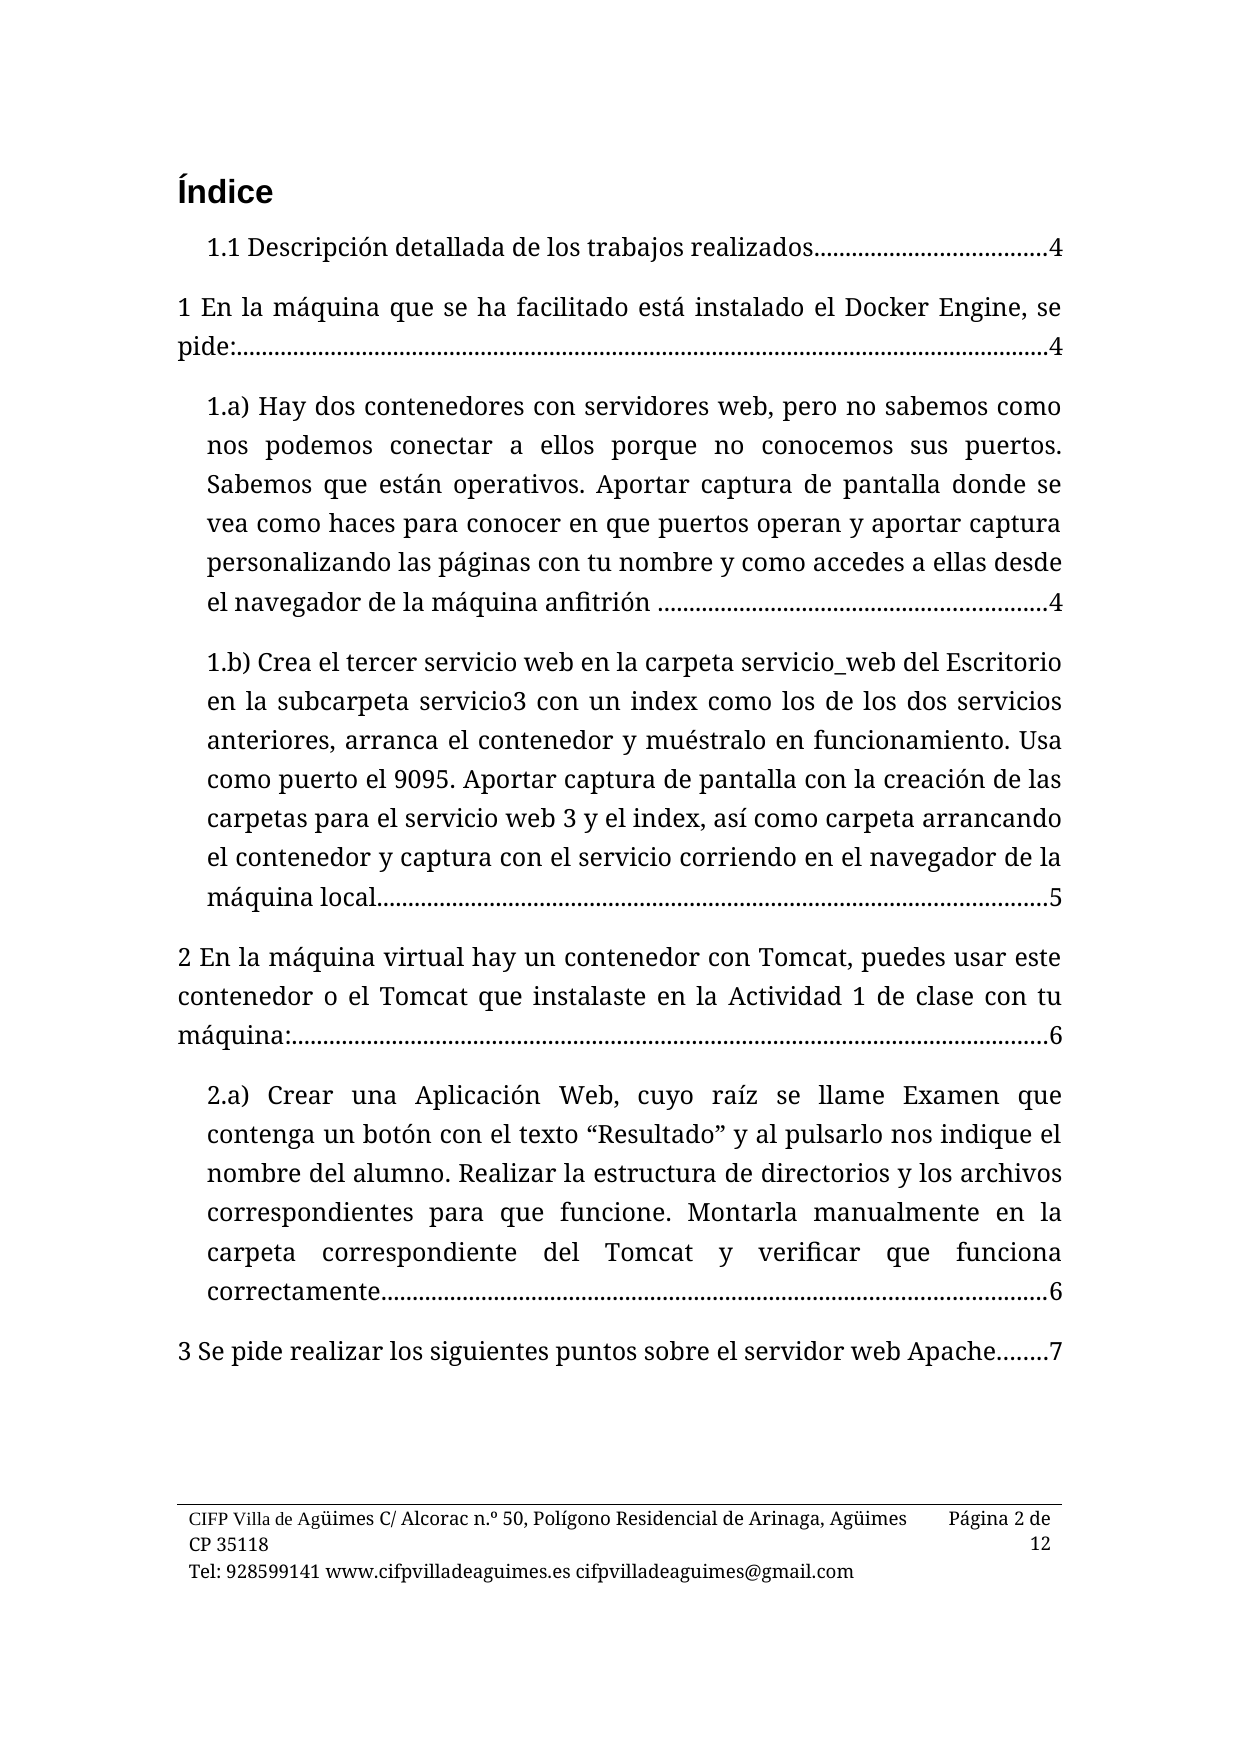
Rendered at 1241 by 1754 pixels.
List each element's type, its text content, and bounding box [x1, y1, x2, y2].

text 2 En la máquina virtual hay un contenedor con Tomcat, puedes usar este contenedor o el Tomcat que instalaste en la Actividad 1 de clase con tu máquina: 6 [177, 939, 1063, 1052]
text 1 En la máquina que se ha facilitado está instalado el Docker Engine, se pide: 4 [177, 289, 1063, 362]
text 3 Se pide realizar los siguientes puntos sobre el servidor web Apache. 7 [177, 1333, 1063, 1367]
text 1.a) Hay dos contenedores con servidores web, pero no sabemos como nos podemos conectar a ellos porque no conocemos sus puertos. Sabemos que están operativos. Aportar captura de pantalla donde se vea como haces para conocer en que puertos operan y aportar captura personalizando las páginas con tu nombre y como accedes a ellas desde el navegador de la máquina anfitrión . 4 [207, 388, 1063, 618]
text 1.b) Crea el tercer servicio web en la carpeta servicio_web del Escritorio en la subcarpeta servicio3 con un index como los de los dos servicios anteriores, arranca el contenedor y muéstralo en funcionamiento. Usa como puerto el 9095. Aportar captura de pantalla con la creación de las carpetas para el servicio web 3 y el index, así como carpeta arrancando el contenedor y captura con el servicio corriendo en el navegador de la máquina local. 5 [207, 644, 1063, 913]
text 2.a) Crear una Aplicación Web, cuyo raíz se llame Examen que contenga un botón con el texto “Resultado” y al pulsarlo nos indique el nombre del alumno. Realizar la estructura de directorios y los archivos correspondientes para que funcione. Montarla manualmente en la carpeta correspondiente del Tomcat y verificar que funciona correctamente. 6 [207, 1078, 1063, 1307]
subtitle Índice [177, 173, 1063, 211]
text 1.1 Descripción detallada de los trabajos realizados 4 [207, 229, 1063, 263]
